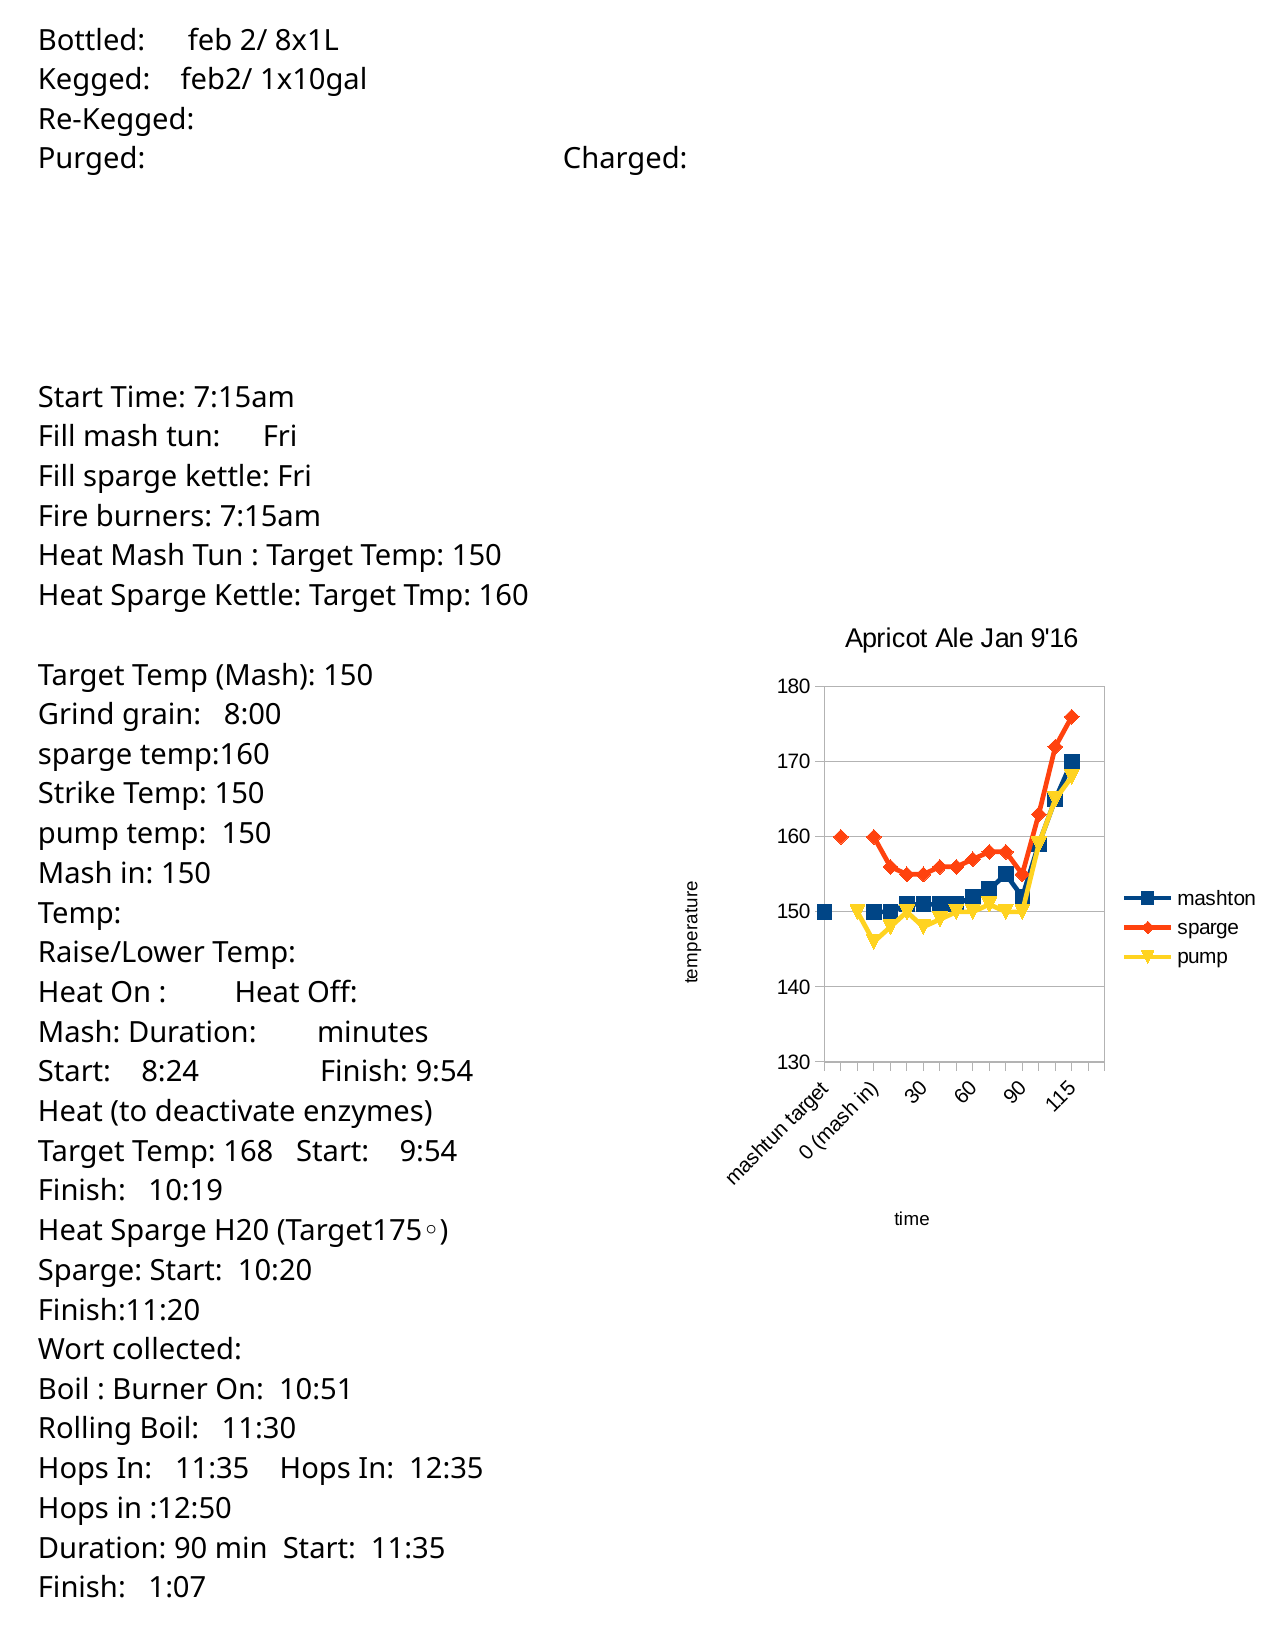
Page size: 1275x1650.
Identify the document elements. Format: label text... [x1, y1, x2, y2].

text Sparge: Start: 10:20 [38, 1249, 1237, 1289]
text [825, 852, 1012, 892]
text Temp: [825, 912, 865, 932]
text Fire burners: 7:15am [38, 495, 1237, 535]
text Finish:11:20 [38, 1289, 1237, 1328]
text Raise/Lower Temp: [825, 932, 1104, 971]
text [1030, 852, 1104, 892]
text Temp: [38, 892, 824, 932]
text Temp: [995, 892, 1016, 909]
text [1105, 971, 1237, 1011]
text Finish: 10:19 [38, 1170, 1237, 1209]
text Temp: [1027, 892, 1104, 911]
text Temp: [912, 912, 935, 920]
text Bottled: feb 2/ 8x1L [38, 19, 1237, 58]
text Fill mash tun: Fri [38, 416, 1237, 455]
text Target Temp (Mash): 150 [38, 654, 1237, 693]
text Mash in: 150 [38, 852, 824, 892]
text Purged: Charged: [38, 138, 1237, 177]
text Temp: [1105, 892, 1237, 932]
text Strike Temp: 150 [38, 773, 824, 812]
text Heat Sparge H20 (Target175◦) [38, 1209, 1237, 1249]
text [1105, 812, 1237, 852]
text Boil : Burner On: 10:51 [38, 1368, 1237, 1408]
text [1105, 693, 1237, 733]
text Finish: 1:07 [38, 1567, 1237, 1606]
text Start Time: 7:15am [38, 376, 1237, 416]
text Hops in :12:50 [38, 1487, 1237, 1527]
text Heat Sparge Kettle: Target Tmp: 160 [38, 574, 1237, 614]
text Hops In: 11:35 Hops In: 12:35 [38, 1447, 1237, 1487]
text Duration: 90 min Start: 11:35 [38, 1527, 1237, 1567]
text [825, 773, 1046, 812]
text [1105, 733, 1237, 773]
text Kegged: feb2/ 1x10gal [38, 58, 1237, 98]
text Mash: Duration: minutes [38, 1011, 824, 1051]
text Raise/Lower Temp: [38, 932, 824, 971]
text Temp: [825, 892, 965, 911]
text [825, 987, 1104, 1011]
text Temp: [893, 918, 921, 932]
text Temp: [925, 912, 1104, 932]
text [825, 1011, 1104, 1051]
text [825, 733, 1059, 761]
text [1105, 773, 1237, 812]
text Re-Kegged: [38, 98, 1237, 138]
text Heat (to deactivate enzymes) [38, 1090, 1237, 1130]
text Grind grain: 8:00 [38, 693, 824, 733]
text Fill sparge kettle: Fri [38, 455, 1237, 495]
text [1054, 773, 1104, 812]
text [1105, 1011, 1237, 1051]
text [825, 837, 878, 852]
text Heat Mash Tun : Target Temp: 150 [38, 535, 1237, 574]
text Heat On : Heat Off: [38, 971, 824, 1011]
text Wort collected: [38, 1328, 1237, 1368]
text Start: 8:24 Finish: 9:54 [38, 1051, 1237, 1090]
text Raise/Lower Temp: [1105, 932, 1237, 971]
text [1105, 852, 1237, 892]
text [879, 837, 1029, 852]
text Target Temp: 168 Start: 9:54 [38, 1130, 1237, 1170]
text Temp: [862, 912, 886, 932]
text pump temp: 150 [38, 812, 824, 852]
text [825, 693, 1104, 733]
text [825, 971, 1104, 986]
text [1045, 812, 1104, 836]
text [1047, 837, 1104, 852]
text sparge temp:160 [38, 733, 824, 773]
text [1055, 733, 1104, 761]
text Rolling Boil: 11:30 [38, 1408, 1237, 1447]
text [825, 812, 1035, 836]
text [825, 762, 1048, 773]
